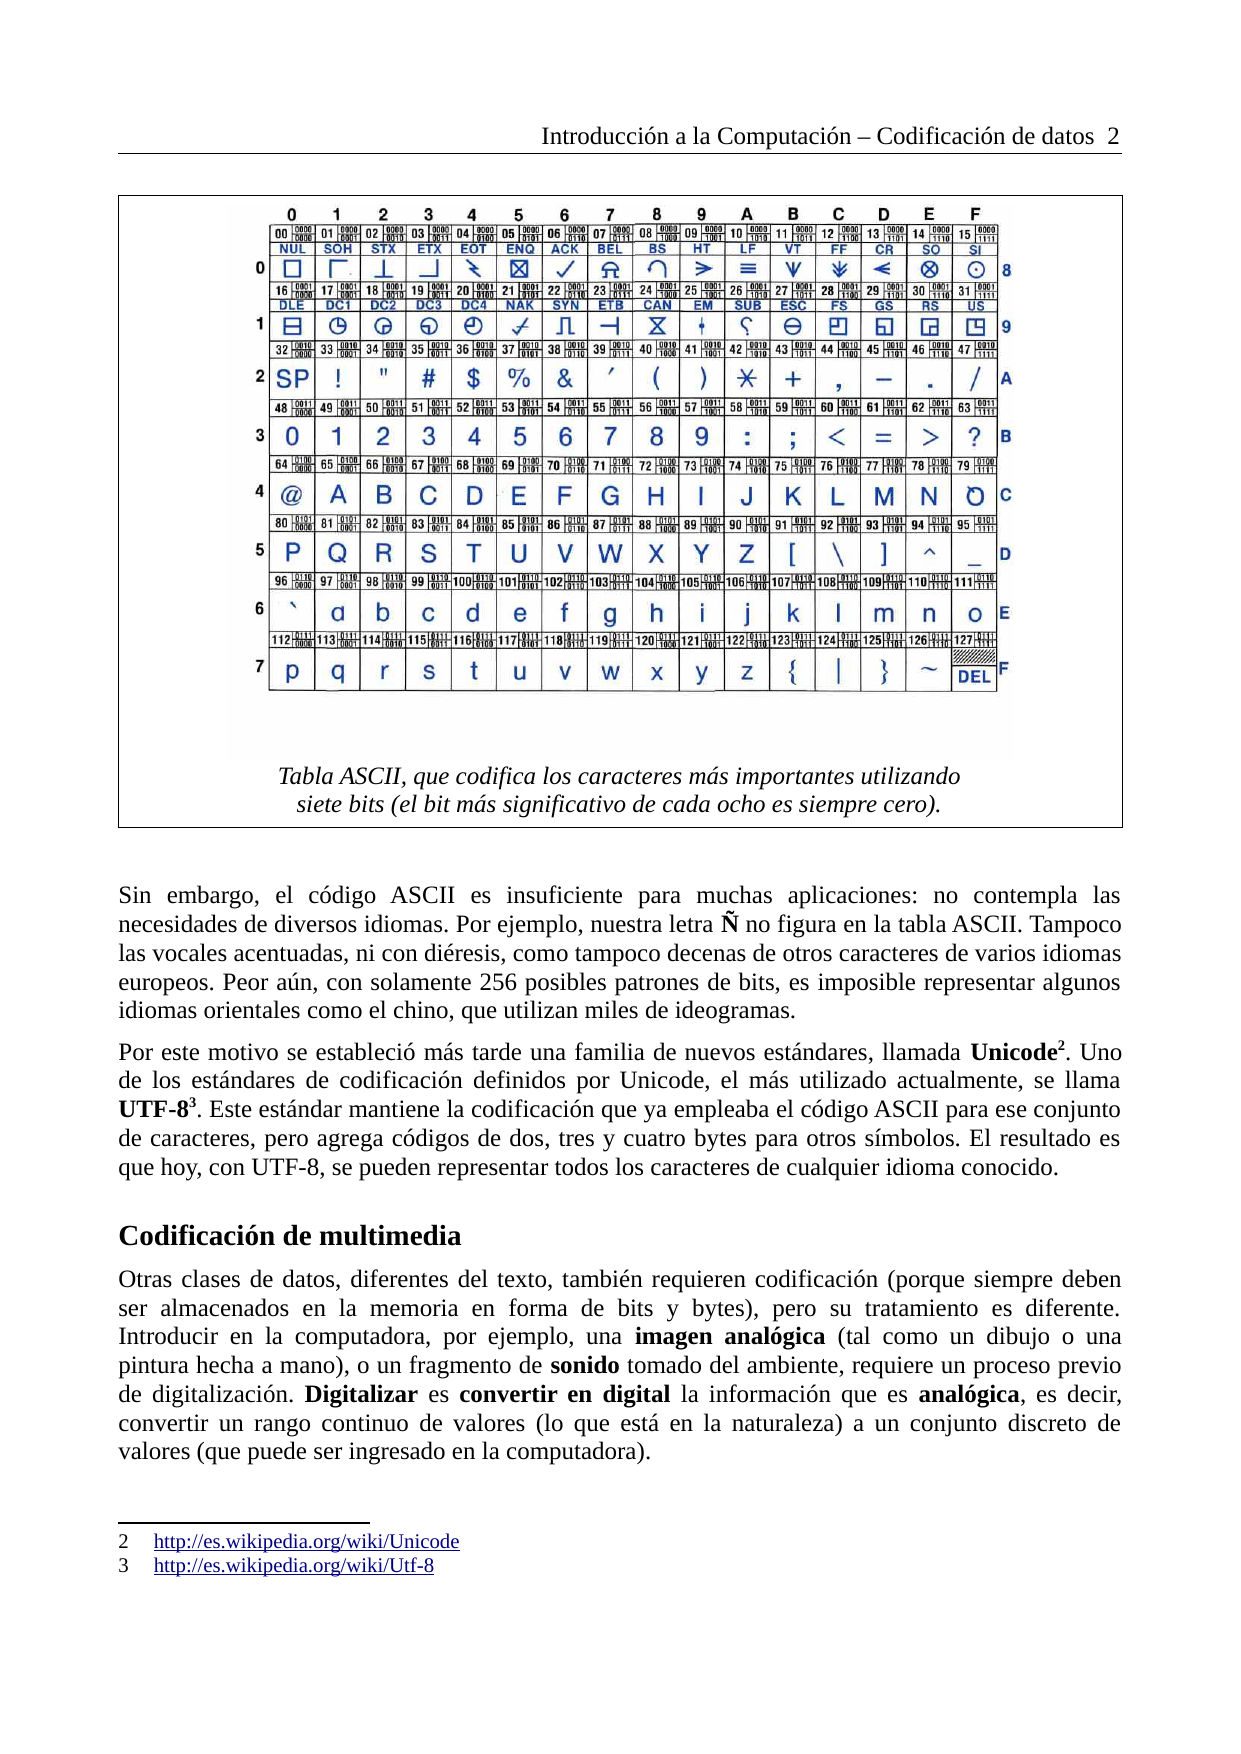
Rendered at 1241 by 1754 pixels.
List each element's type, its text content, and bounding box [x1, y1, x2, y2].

text http://es.wikipedia.org/wiki/Utf-8 [118, 1553, 1122, 1577]
subtitle Codificación de multimedia [118, 1218, 1122, 1251]
text http://es.wikipedia.org/wiki/Unicode [118, 1529, 1122, 1553]
text Por este motivo se estableció más tarde una familia de nuevos estándares, llamada Unicode. Uno de los estándares de codificación definidos por Unicode, el más utilizado actualmente, se llama UTF-8. Este estándar mantiene la codificación que ya empleaba el código ASCII para ese conjunto de caracteres, pero agrega códigos de dos, tres y cuatro bytes para otros símbolos. El resultado es que hoy, con UTF-8, se pueden representar todos los caracteres de cualquier idioma conocido. [118, 1037, 1122, 1180]
text Sin embargo, el código ASCII es insuficiente para muchas aplicaciones: no contempla las necesidades de diversos idiomas. Por ejemplo, nuestra letra Ñ no figura en la tabla ASCII. Tampoco las vocales acentuadas, ni con diéresis, como tampoco decenas de otros caracteres de varios idiomas europeos. Peor aún, con solamente 256 posibles patrones de bits, es imposible representar algunos idiomas orientales como el chino, que utilizan miles de ideogramas. [118, 880, 1122, 1024]
text Otras clases de datos, diferentes del texto, también requieren codificación (porque siempre deben ser almacenados en la memoria en forma de bits y bytes), pero su tratamiento es diferente. Introducir en la computadora, por ejemplo, una imagen analógica (tal como un dibujo o una pintura hecha a mano), o un fragmento de sonido tomado del ambiente, requiere un proceso previo de digitalización. Digitalizar es convertir en digital la información que es analógica, es decir, convertir un rango continuo de valores (lo que está en la naturaleza) a un conjunto discreto de valores (que puede ser ingresado en la computadora). [118, 1264, 1122, 1465]
text Tabla ASCII, que codifica los caracteres más importantes utilizando siete bits (el bit más significativo de cada ocho es siempre cero). [127, 204, 1113, 818]
picture [226, 204, 1014, 761]
